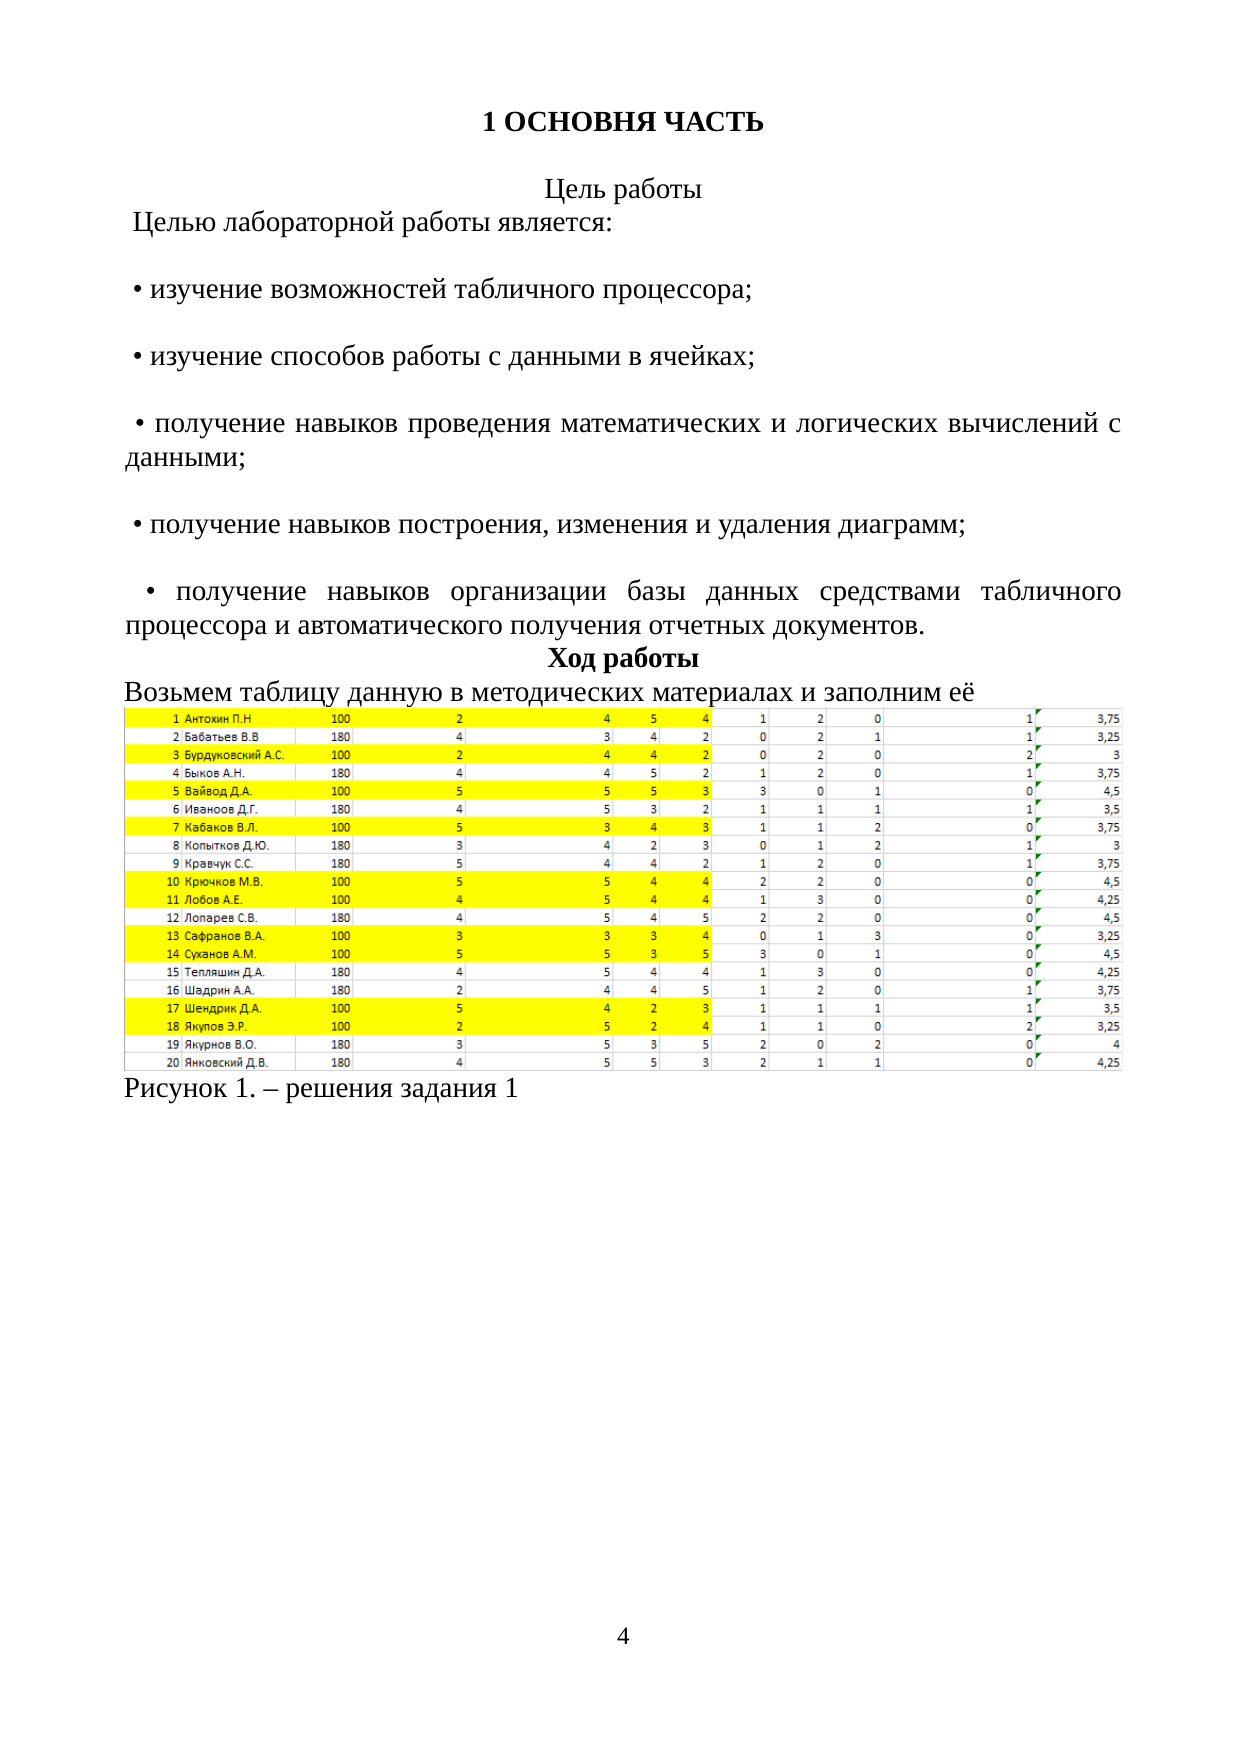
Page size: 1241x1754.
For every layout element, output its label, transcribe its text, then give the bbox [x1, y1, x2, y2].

text Рисунок 1. – решения задания 1 [124, 1071, 1122, 1104]
text • получение навыков организации базы данных средствами табличного процессора и автоматического получения отчетных документов. [125, 573, 1122, 640]
text • изучение способов работы с данными в ячейках; [125, 338, 1122, 372]
text • изучение возможностей табличного процессора; [125, 271, 1122, 305]
text Цель работы [124, 171, 1122, 204]
text • получение навыков проведения математических и логических вычислений с данными; [125, 406, 1122, 473]
text Целью лабораторной работы является: [125, 204, 1122, 238]
text Ход работы [124, 640, 1122, 674]
text 1 ОСНОВНЯ ЧАСТЬ [124, 104, 1122, 137]
text Возьмем таблицу данную в методических материалах и заполним её [124, 674, 1122, 707]
text • получение навыков построения, изменения и удаления диаграмм; [125, 506, 1122, 540]
